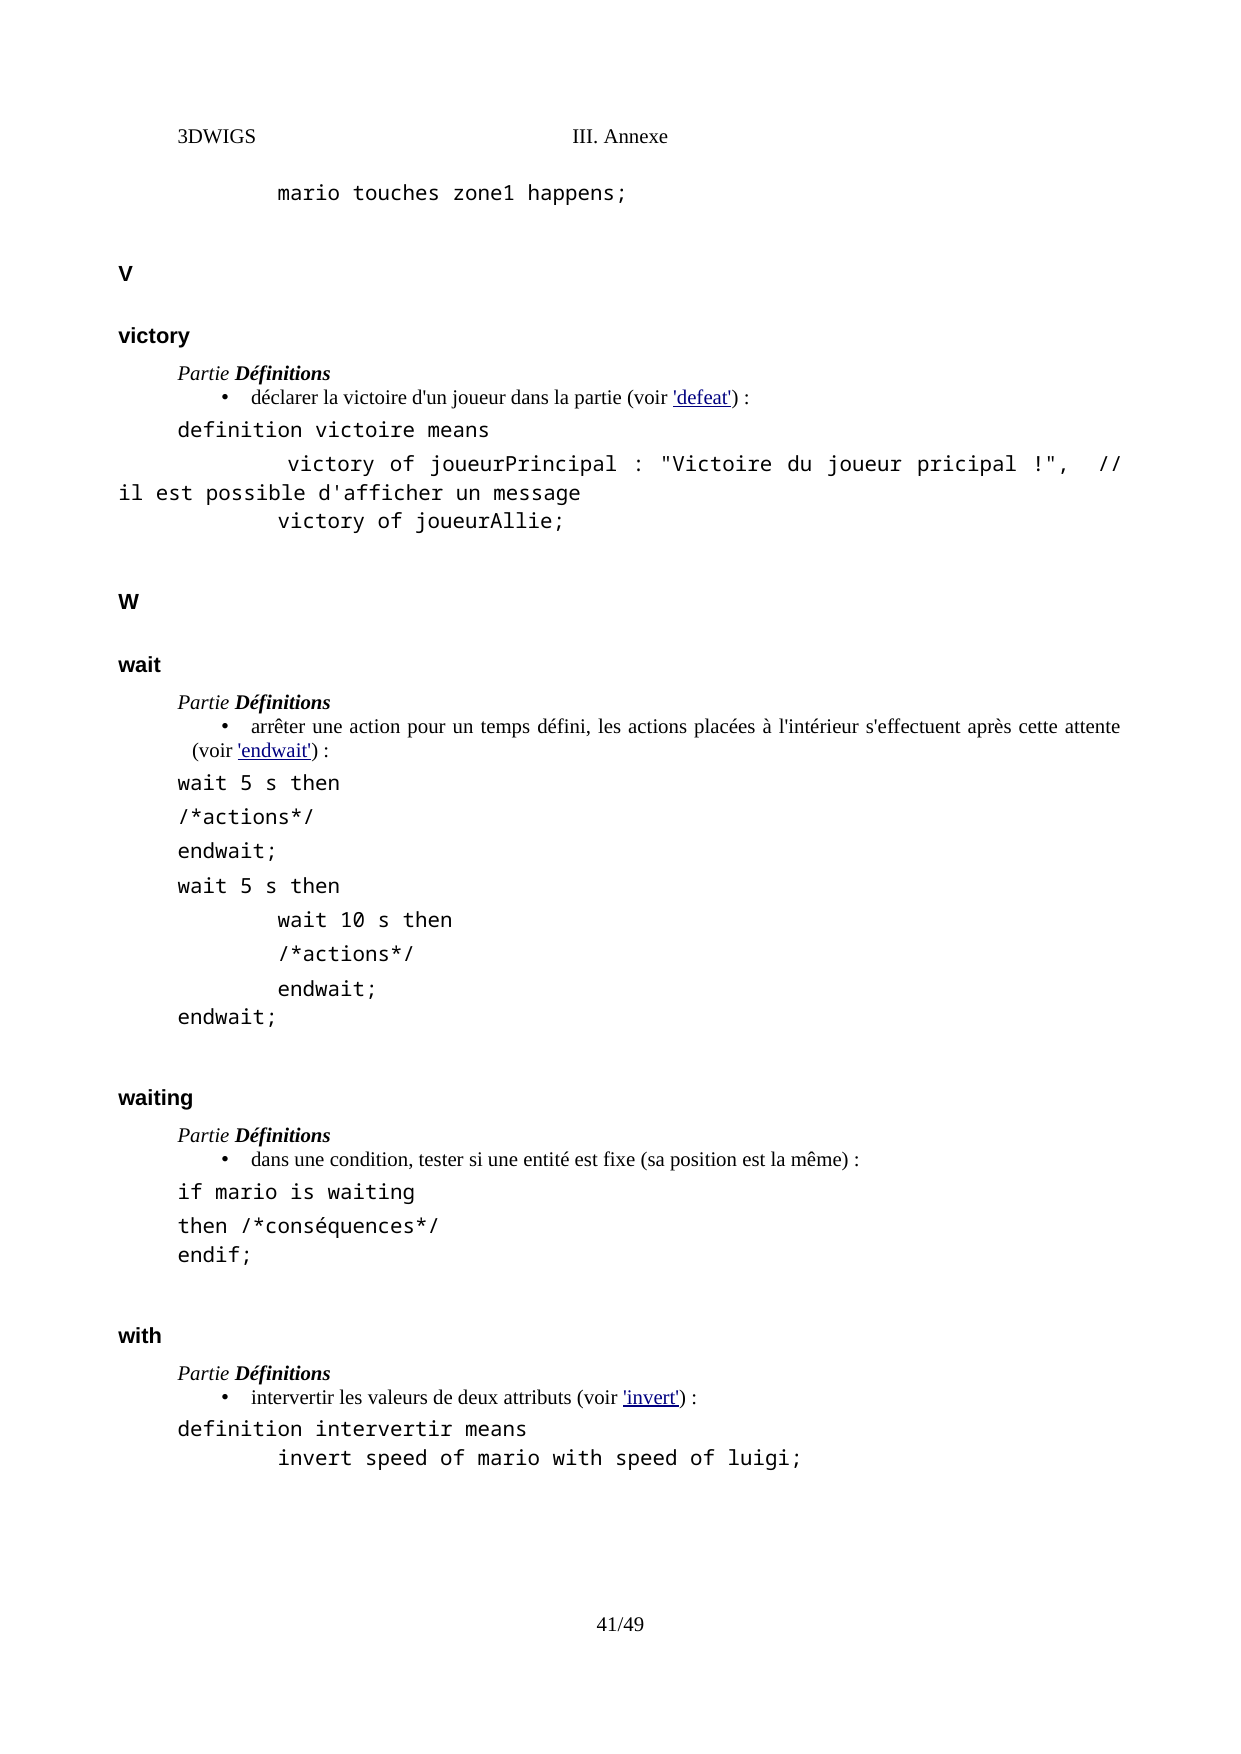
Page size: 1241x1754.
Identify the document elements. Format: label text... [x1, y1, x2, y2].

subtitle V [118, 261, 1122, 286]
text victory of joueurPrincipal : "Victoire du joueur pricipal !", // il est possible d'afficher un message [118, 449, 1122, 506]
list intervertir les valeurs de deux attributs (voir 'invert') : [162, 1384, 1122, 1409]
subtitle with [118, 1323, 1122, 1348]
text Partie Définitions [118, 1361, 1122, 1384]
text wait 10 s then [118, 905, 1122, 934]
list dans une condition, tester si une entité est fixe (sa position est la même) : [162, 1147, 1122, 1171]
text mario touches zone1 happens; [118, 178, 1122, 206]
text definition victoire means [118, 415, 1122, 443]
subtitle W [118, 589, 1122, 614]
text then /*conséquences*/ [118, 1211, 1122, 1240]
text Partie Définitions [118, 1123, 1122, 1147]
text /*actions*/ [118, 802, 1122, 831]
list déclarer la victoire d'un joueur dans la partie (voir 'defeat') : [162, 385, 1122, 409]
text Partie Définitions [118, 689, 1122, 714]
text endwait; [118, 836, 1122, 865]
text wait 5 s then [118, 768, 1122, 796]
text /*actions*/ [118, 939, 1122, 968]
text endwait; [118, 1002, 1122, 1031]
text Partie Définitions [118, 361, 1122, 385]
text if mario is waiting [118, 1177, 1122, 1206]
text endwait; [118, 974, 1122, 1002]
text victory of joueurAllie; [118, 506, 1122, 535]
text invert speed of mario with speed of luigi; [118, 1443, 1122, 1471]
subtitle wait [118, 652, 1122, 677]
text wait 5 s then [118, 871, 1122, 899]
list arrêter une action pour un temps défini, les actions placées à l'intérieur s'effectuent après cette attente (voir 'endwait') : [162, 714, 1122, 762]
subtitle victory [118, 323, 1122, 348]
text definition intervertir means [118, 1414, 1122, 1443]
text endif; [118, 1240, 1122, 1268]
subtitle waiting [118, 1085, 1122, 1111]
